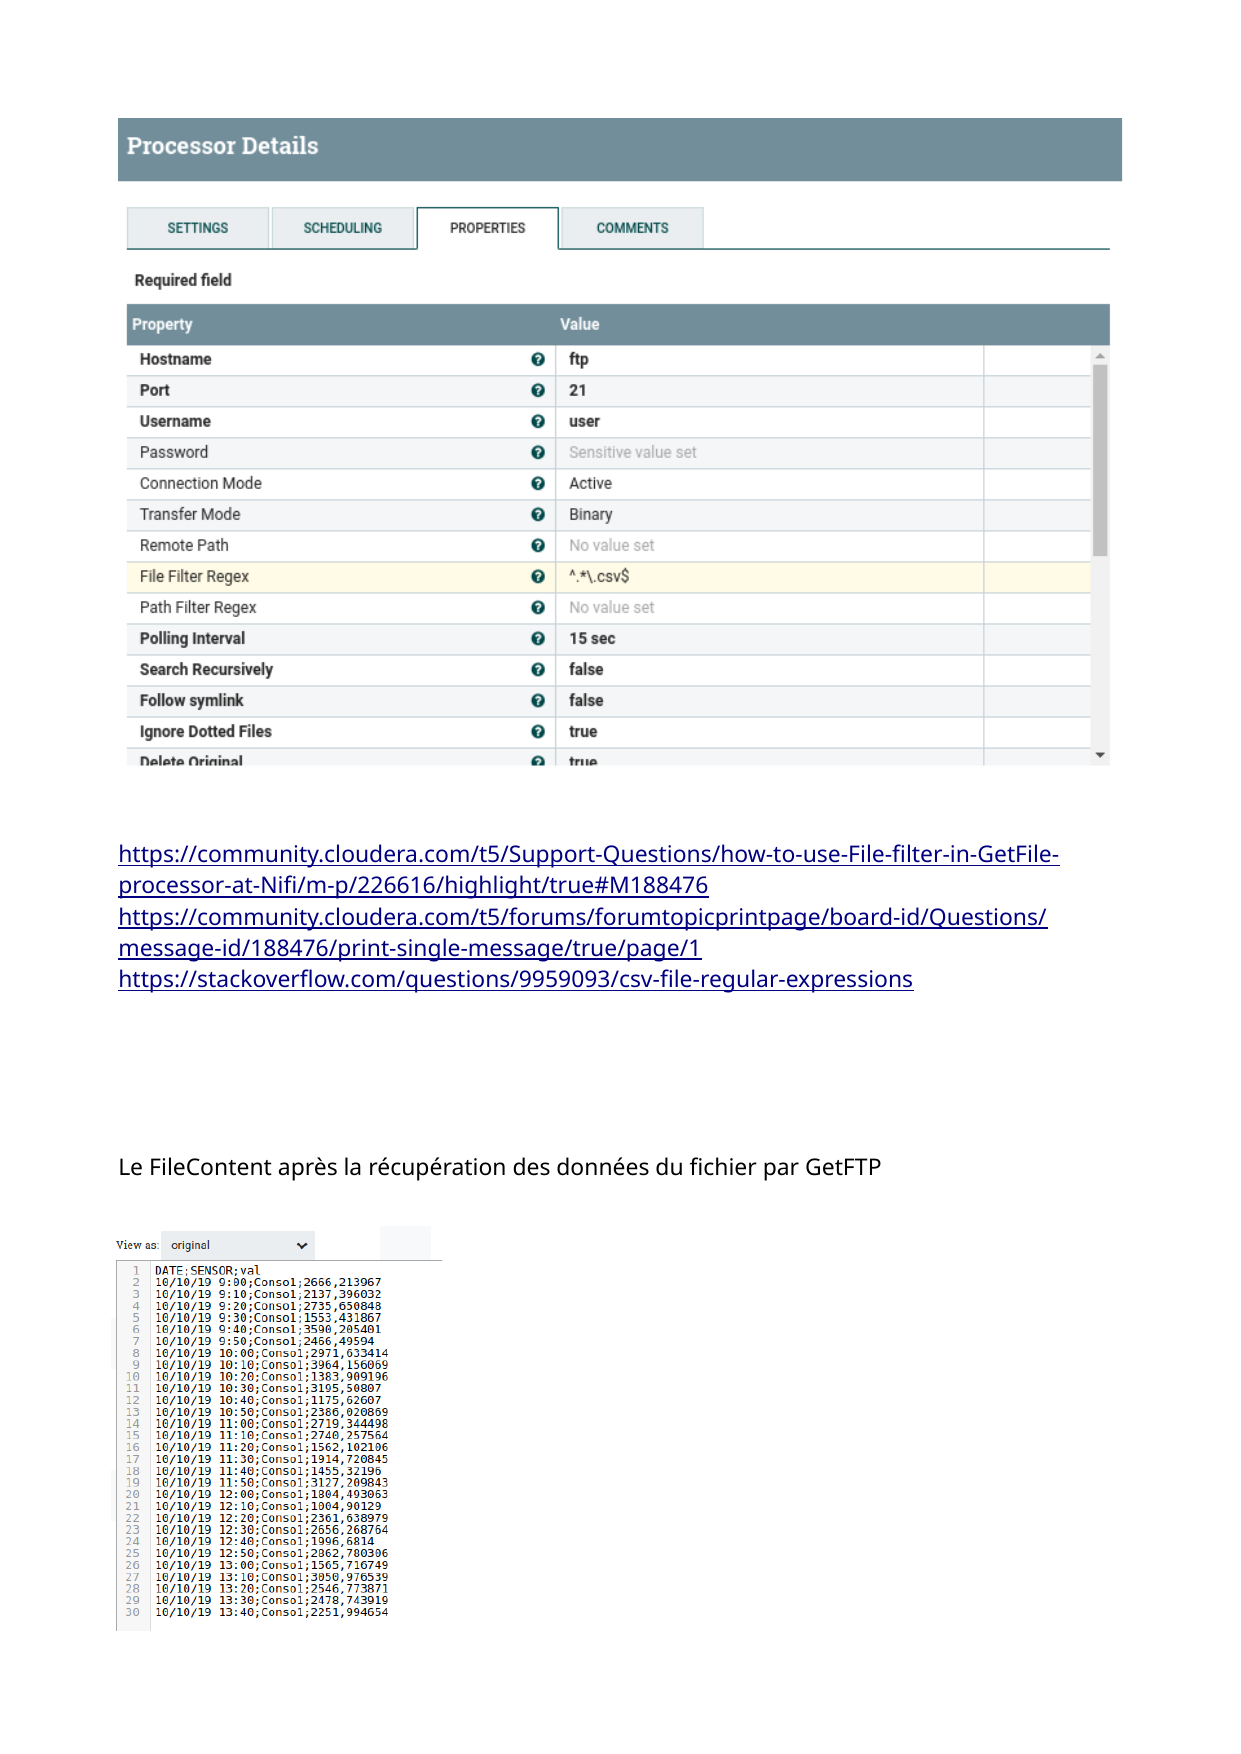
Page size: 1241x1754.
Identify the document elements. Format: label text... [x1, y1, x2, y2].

picture [111, 1226, 443, 1631]
text https://stackoverflow.com/questions/9959093/csv-file-regular-expressions [118, 963, 1122, 994]
text https://community.cloudera.com/t5/Support-Questions/how-to-use-File-filter-in-GetFile-processor-at-Nifi/m-p/226616/highlight/true#M188476 [118, 838, 1122, 901]
text Le FileContent après la récupération des données du fichier par GetFTP [118, 1151, 1122, 1182]
picture [118, 118, 1123, 776]
text https://community.cloudera.com/t5/forums/forumtopicprintpage/board-id/Questions/message-id/188476/print-single-message/true/page/1 [118, 901, 1122, 963]
